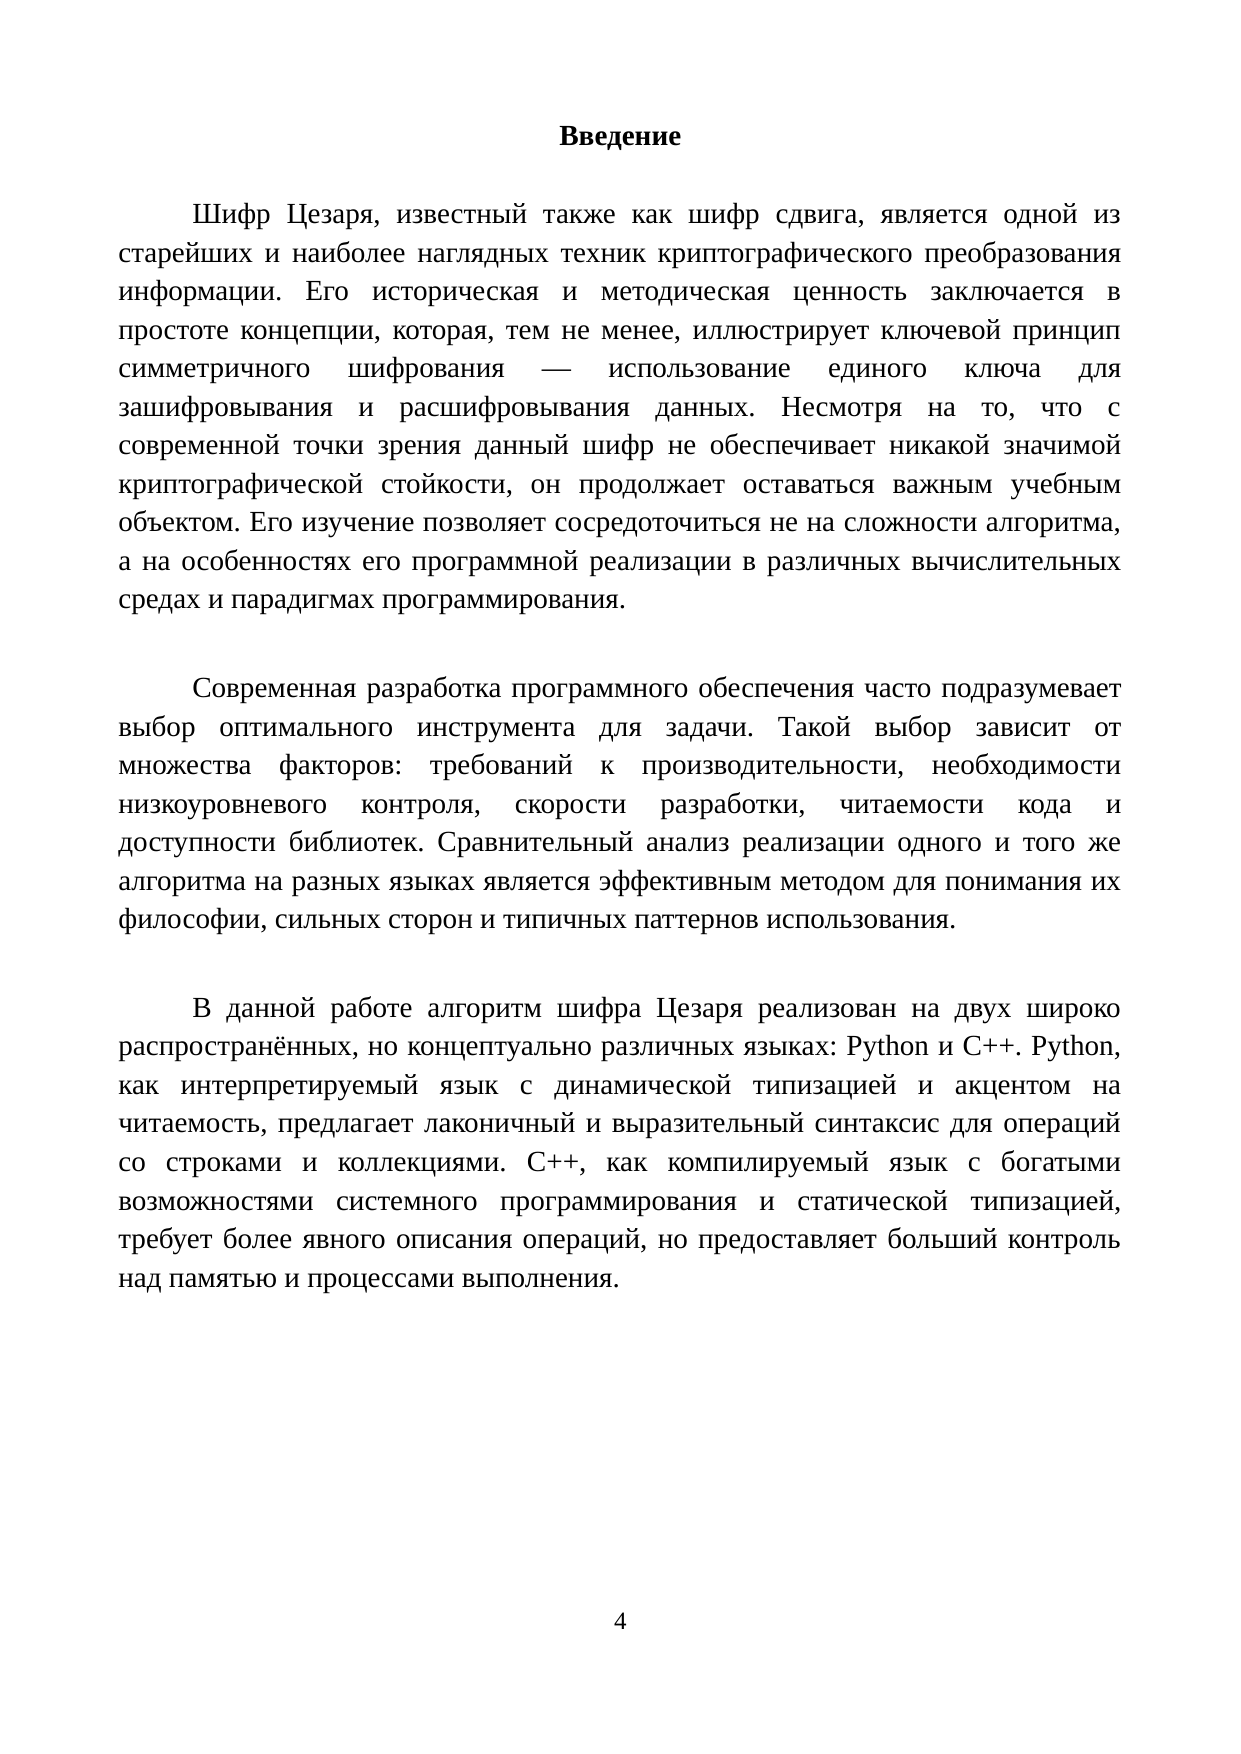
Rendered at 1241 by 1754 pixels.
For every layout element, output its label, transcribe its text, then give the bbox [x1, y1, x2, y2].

text Современная разработка программного обеспечения часто подразумевает выбор оптимального инструмента для задачи. Такой выбор зависит от множества факторов: требований к производительности, необходимости низкоуровневого контроля, скорости разработки, читаемости кода и доступности библиотек. Сравнительный анализ реализации одного и того же алгоритма на разных языках является эффективным методом для понимания их философии, сильных сторон и типичных паттернов использования. [118, 670, 1122, 935]
text Введение [118, 118, 1122, 152]
text В данной работе алгоритм шифра Цезаря реализован на двух широко распространённых, но концептуально различных языках: Python и C++. Python, как интерпретируемый язык с динамической типизацией и акцентом на читаемость, предлагает лаконичный и выразительный синтаксис для операций со строками и коллекциями. C++, как компилируемый язык с богатыми возможностями системного программирования и статической типизацией, требует более явного описания операций, но предоставляет больший контроль над памятью и процессами выполнения. [118, 990, 1122, 1293]
text Шифр Цезаря, известный также как шифр сдвига, является одной из старейших и наиболее наглядных техник криптографического преобразования информации. Его историческая и методическая ценность заключается в простоте концепции, которая, тем не менее, иллюстрирует ключевой принцип симметричного шифрования — использование единого ключа для зашифровывания и расшифровывания данных. Несмотря на то, что с современной точки зрения данный шифр не обеспечивает никакой значимой криптографической стойкости, он продолжает оставаться важным учебным объектом. Его изучение позволяет сосредоточиться не на сложности алгоритма, а на особенностях его программной реализации в различных вычислительных средах и парадигмах программирования. [118, 196, 1122, 615]
